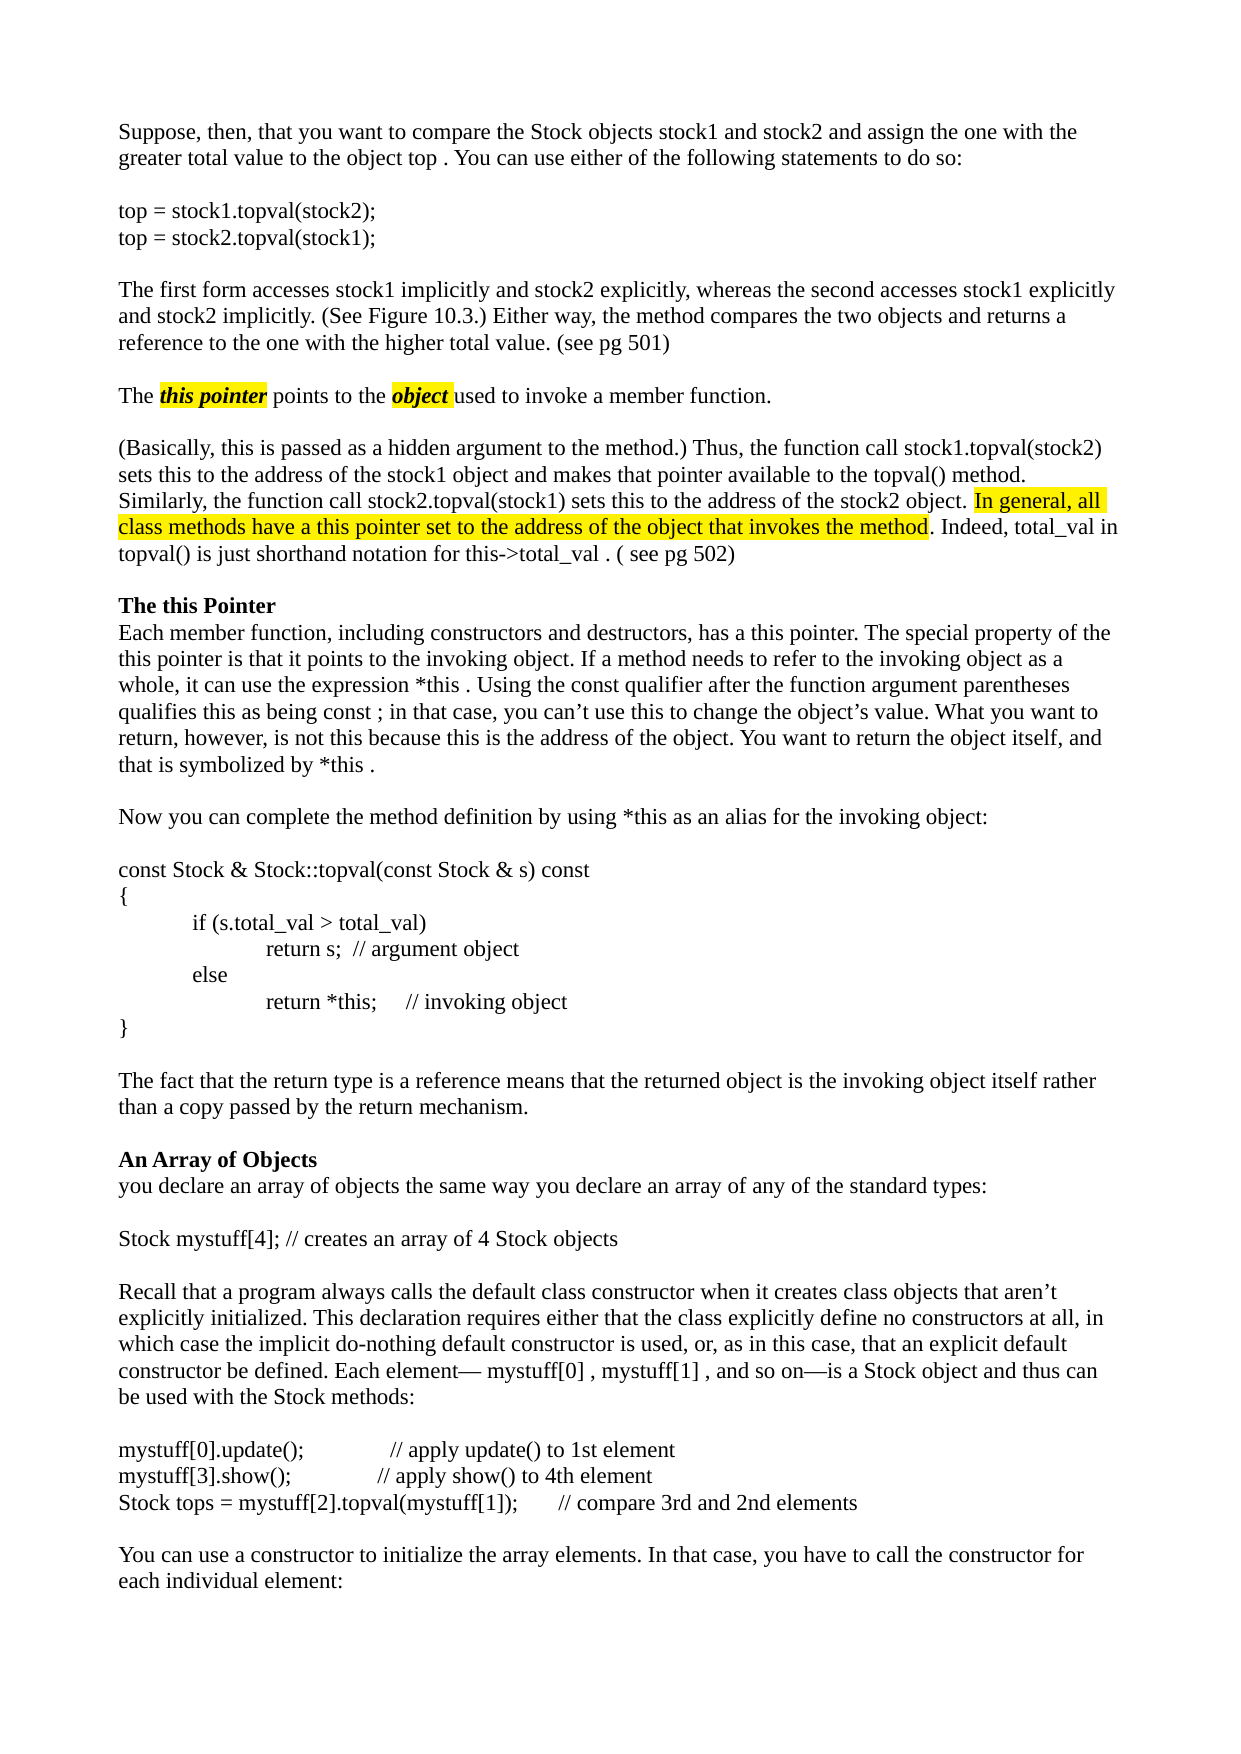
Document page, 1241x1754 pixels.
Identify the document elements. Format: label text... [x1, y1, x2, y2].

text Suppose, then, that you want to compare the Stock objects stock1 and stock2 and assign the one with the greater total value to the object top . You can use either of the following statements to do so: [118, 118, 1122, 171]
text const Stock & Stock::topval(const Stock & s) const [118, 856, 1122, 882]
text The this pointer points to the object used to invoke a member function. [118, 382, 1122, 408]
text Now you can complete the method definition by using *this as an alias for the invoking object: [118, 803, 1122, 830]
text return *this; // invoking object [118, 988, 1122, 1014]
text else [118, 961, 1122, 988]
text { [118, 882, 1122, 909]
text Stock mystuff[4]; // creates an array of 4 Stock objects [118, 1225, 1122, 1251]
text mystuff[0].update(); // apply update() to 1st element [118, 1436, 1122, 1462]
text (Basically, this is passed as a hidden argument to the method.) Thus, the function call stock1.topval(stock2) sets this to the address of the stock1 object and makes that pointer available to the topval() method. [118, 434, 1122, 487]
text An Array of Objects [118, 1146, 1122, 1172]
text if (s.total_val > total_val) [118, 909, 1122, 935]
text The this Pointer [118, 592, 1122, 619]
text Similarly, the function call stock2.topval(stock1) sets this to the address of the stock2 object. In general, all class methods have a this pointer set to the address of the object that invokes the method. Indeed, total_val in topval() is just shorthand notation for this->total_val . ( see pg 502) [118, 487, 1122, 566]
text You can use a constructor to initialize the array elements. In that case, you have to call the constructor for each individual element: [118, 1541, 1122, 1594]
text } [118, 1014, 1122, 1041]
text you declare an array of objects the same way you declare an array of any of the standard types: [118, 1172, 1122, 1199]
text top = stock2.topval(stock1); [118, 223, 1122, 250]
text Recall that a program always calls the default class constructor when it creates class objects that aren’t explicitly initialized. This declaration requires either that the class explicitly define no constructors at all, in which case the implicit do-nothing default constructor is used, or, as in this case, that an explicit default constructor be defined. Each element— mystuff[0] , mystuff[1] , and so on—is a Stock object and thus can be used with the Stock methods: [118, 1278, 1122, 1409]
text top = stock1.topval(stock2); [118, 197, 1122, 223]
text The first form accesses stock1 implicitly and stock2 explicitly, whereas the second accesses stock1 explicitly and stock2 implicitly. (See Figure 10.3.) Either way, the method compares the two objects and returns a reference to the one with the higher total value. (see pg 501) [118, 276, 1122, 355]
text Each member function, including constructors and destructors, has a this pointer. The special property of the this pointer is that it points to the invoking object. If a method needs to refer to the invoking object as a whole, it can use the expression *this . Using the const qualifier after the function argument parentheses qualifies this as being const ; in that case, you can’t use this to change the object’s value. What you want to return, however, is not this because this is the address of the object. You want to return the object itself, and that is symbolized by *this . [118, 619, 1122, 777]
text The fact that the return type is a reference means that the returned object is the invoking object itself rather than a copy passed by the return mechanism. [118, 1067, 1122, 1119]
text mystuff[3].show(); // apply show() to 4th element [118, 1462, 1122, 1488]
text Stock tops = mystuff[2].topval(mystuff[1]); // compare 3rd and 2nd elements [118, 1488, 1122, 1515]
text return s; // argument object [118, 935, 1122, 961]
